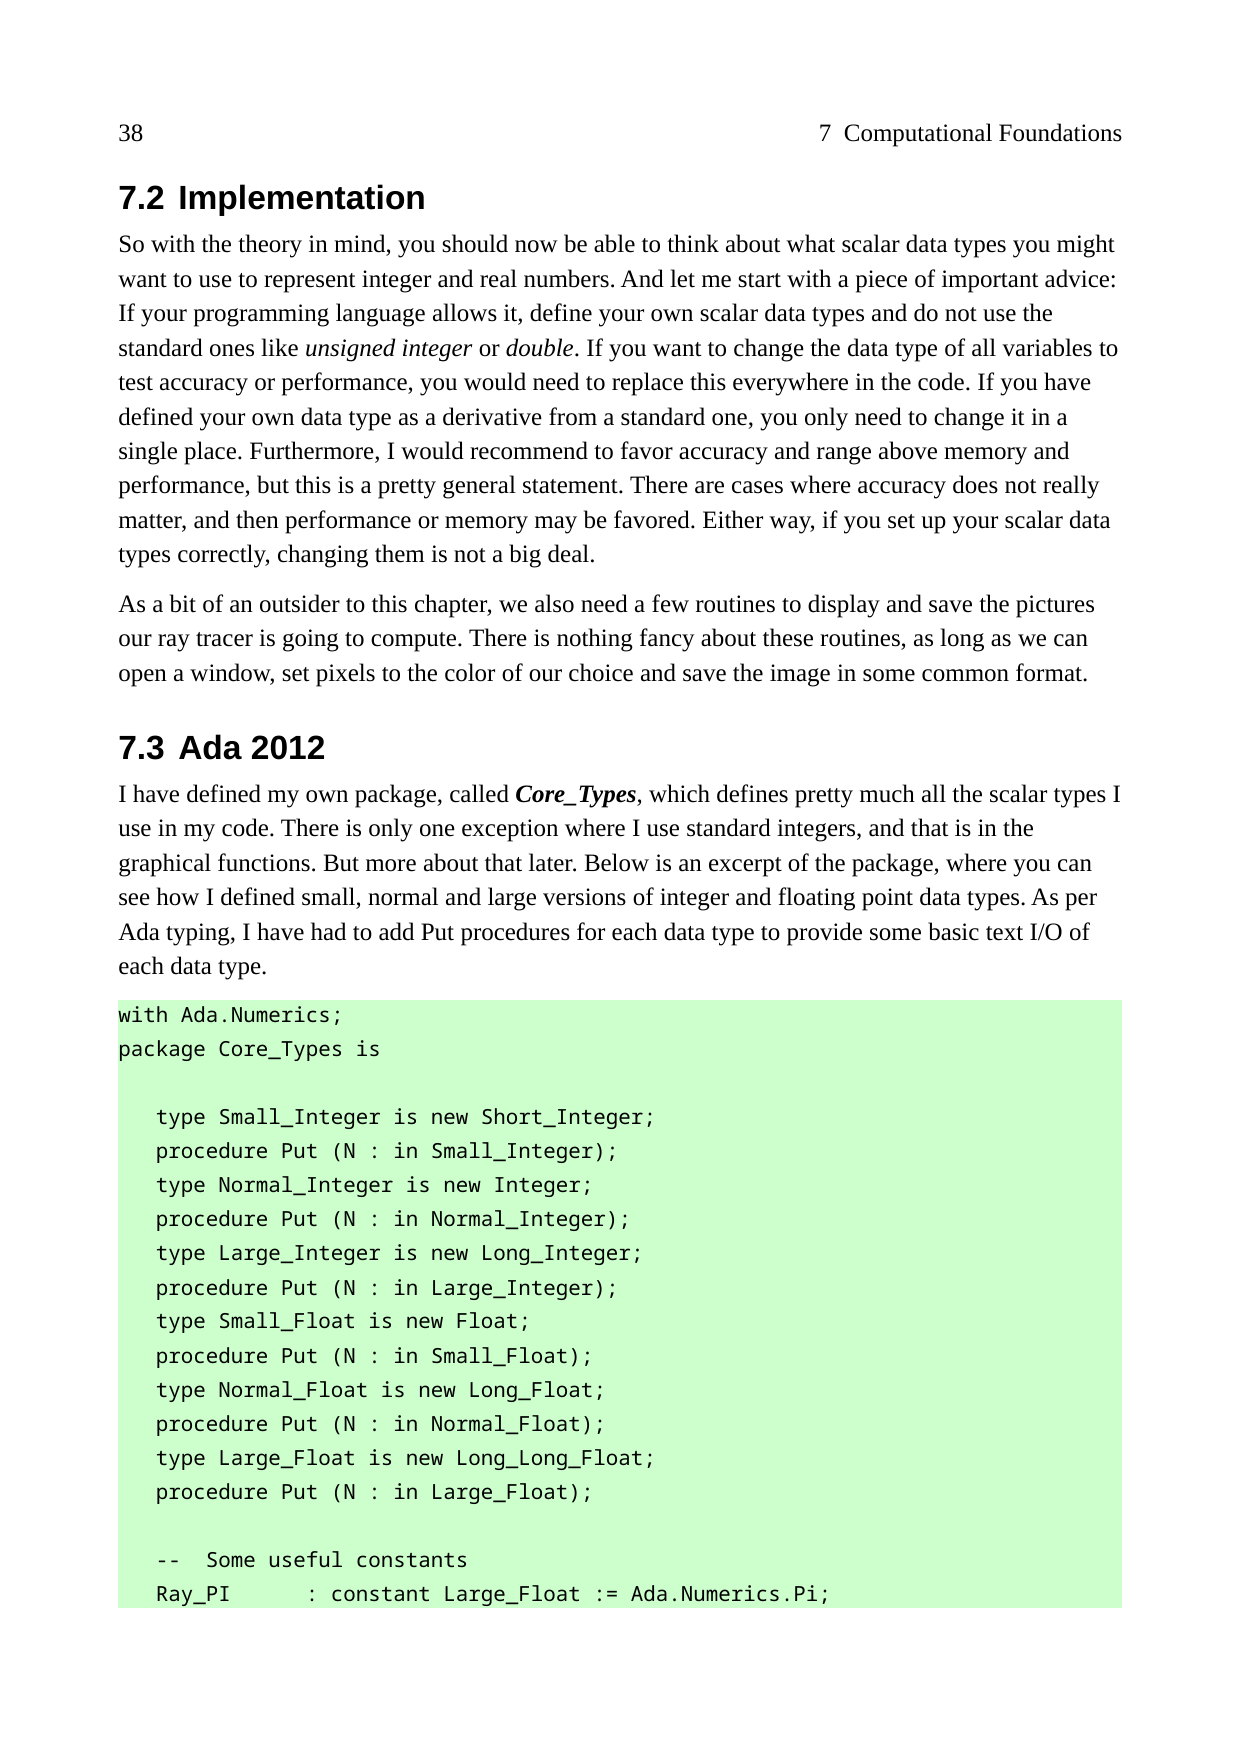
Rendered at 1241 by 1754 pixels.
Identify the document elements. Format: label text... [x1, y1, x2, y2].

text type Large_Float is new Long_Long_Float; [118, 1443, 1122, 1471]
text type Small_Integer is new Short_Integer; [118, 1102, 1122, 1131]
text package Core_Types is [118, 1034, 1122, 1063]
text type Small_Float is new Float; [118, 1307, 1122, 1335]
text type Large_Integer is new Long_Integer; [118, 1238, 1122, 1267]
text with Ada.Numerics; [118, 1000, 1122, 1028]
text I have defined my own package, called Core_Types, which defines pretty much all the scalar types I use in my code. There is only one exception where I use standard integers, and that is in the graphical functions. But more about that later. Below is an excerpt of the package, where you can see how I defined small, normal and large versions of integer and floating point data types. As per Ada typing, I have had to add Put procedures for each data type to provide some basic text I/O of each data type. [118, 779, 1122, 980]
text procedure Put (N : in Large_Float); [118, 1477, 1122, 1505]
text type Normal_Integer is new Integer; [118, 1170, 1122, 1199]
subtitle Ada 2012 [118, 727, 1122, 766]
subtitle Implementation [118, 178, 1122, 217]
text So with the theory in mind, you should now be able to think about what scalar data types you might want to use to represent integer and real numbers. And let me start with a piece of important advice: If your programming language allows it, define your own scalar data types and do not use the standard ones like unsigned integer or double. If you want to change the data type of all variables to test accuracy or performance, you would need to replace this everywhere in the code. If you have defined your own data type as a derivative from a standard one, you only need to change it in a single place. Furthermore, I would recommend to favor accuracy and range above memory and performance, but this is a pretty general statement. There are cases where accuracy does not really matter, and then performance or memory may be favored. Either way, if you set up your scalar data types correctly, changing them is not a big deal. [118, 229, 1122, 568]
text type Normal_Float is new Long_Float; [118, 1375, 1122, 1403]
text procedure Put (N : in Large_Integer); [118, 1273, 1122, 1301]
text procedure Put (N : in Small_Float); [118, 1341, 1122, 1369]
text procedure Put (N : in Small_Integer); [118, 1136, 1122, 1165]
text Ray_PI : constant Large_Float := Ada.Numerics.Pi; [118, 1579, 1122, 1608]
text -- Some useful constants [118, 1545, 1122, 1573]
text procedure Put (N : in Normal_Float); [118, 1409, 1122, 1437]
text procedure Put (N : in Normal_Integer); [118, 1204, 1122, 1233]
text As a bit of an outsider to this chapter, we also need a few routines to display and save the pictures our ray tracer is going to compute. There is nothing fancy about these routines, as long as we can open a window, set pixels to the color of our choice and save the image in some common format. [118, 589, 1122, 686]
